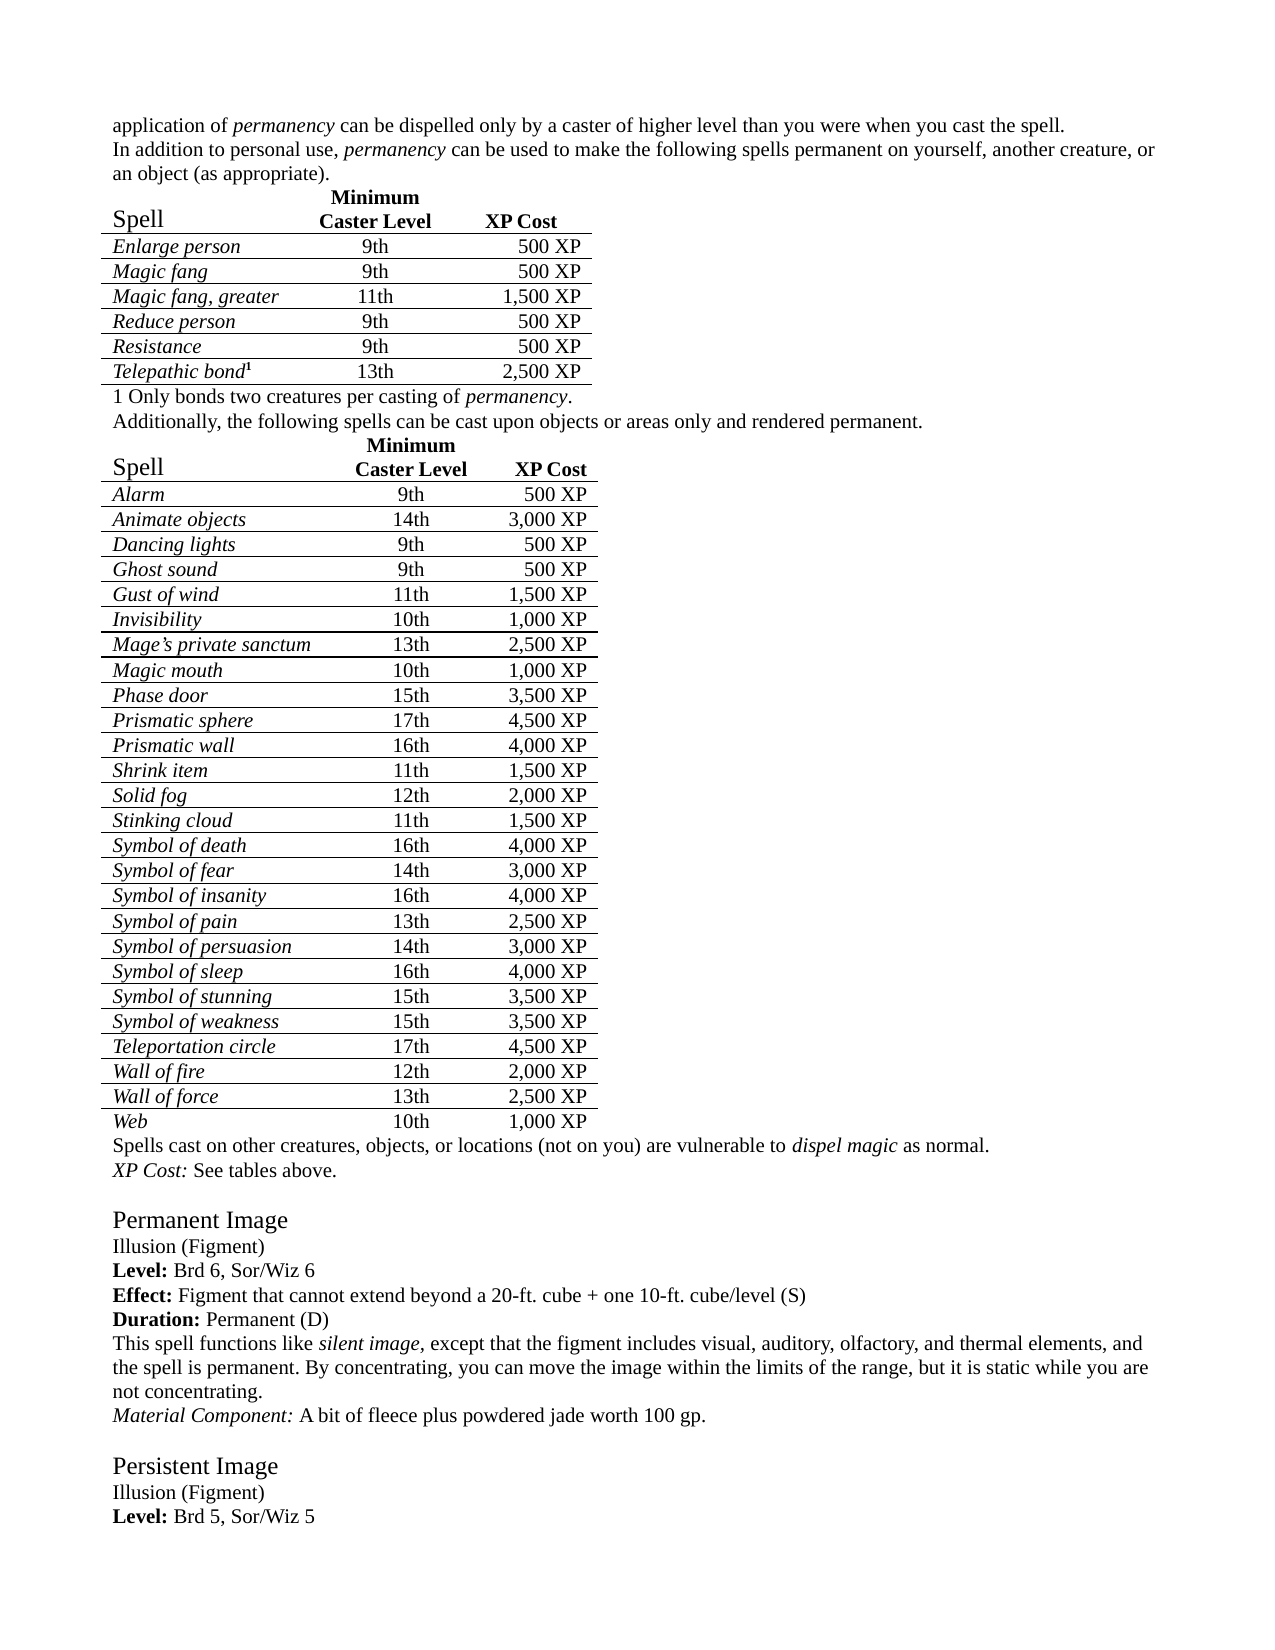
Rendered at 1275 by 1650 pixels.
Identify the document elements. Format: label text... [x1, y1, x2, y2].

table_cell Magic fang, greater [101, 284, 300, 308]
table_cell 17th [335, 708, 487, 732]
table_cell 1,500 XP [488, 758, 598, 782]
table_cell 2,000 XP [488, 1059, 598, 1083]
table_cell Phase door [101, 683, 334, 707]
table_cell 3,500 XP [488, 1009, 598, 1033]
table_cell Symbol of persuasion [101, 934, 334, 958]
table_header XP Cost [488, 433, 598, 481]
table_cell Invisibility [101, 607, 334, 631]
text XP Cost: See tables above. [112, 1157, 1162, 1182]
table_cell Symbol of death [101, 833, 334, 857]
table_cell 4,000 XP [488, 884, 598, 907]
table_cell 3,500 XP [488, 683, 598, 707]
table_cell 11th [335, 758, 487, 782]
table_header Minimum Caster Level [335, 433, 487, 481]
table_cell 1,000 XP [488, 658, 598, 682]
table_cell 16th [335, 959, 487, 983]
table_cell 13th [335, 909, 487, 933]
text Permanent Image [112, 1206, 1162, 1234]
table_cell 15th [335, 683, 487, 707]
table_cell Prismatic wall [101, 733, 334, 757]
table_cell 3,500 XP [488, 984, 598, 1008]
table_cell 10th [335, 1109, 487, 1133]
table_cell 500 XP [488, 532, 598, 556]
table_cell 13th [300, 359, 450, 383]
text Duration: Permanent (D) [112, 1307, 1162, 1331]
table_cell 4,000 XP [488, 733, 598, 757]
table_cell Wall of fire [101, 1059, 334, 1083]
table_cell 1,500 XP [450, 284, 592, 308]
table_header XP Cost [450, 185, 592, 233]
table_cell 12th [335, 1059, 487, 1083]
table_header Spell [101, 185, 300, 233]
table_cell 11th [300, 284, 450, 308]
text This spell functions like silent image, except that the figment includes visual, auditory, olfactory, and thermal elements, and the spell is permanent. By concentrating, you can move the image within the limits of the range, but it is static while you are not concentrating. [112, 1331, 1162, 1403]
table_cell Stinking cloud [101, 808, 334, 832]
table_cell Enlarge person [101, 234, 300, 258]
table_cell 11th [335, 808, 487, 832]
text application of permanency can be dispelled only by a caster of higher level than you were when you cast the spell. [112, 112, 1162, 137]
table_cell Mage’s private sanctum [101, 633, 334, 656]
table_cell Symbol of fear [101, 858, 334, 882]
table_cell 9th [335, 532, 487, 556]
text Effect: Figment that cannot extend beyond a 20-ft. cube + one 10-ft. cube/level (S) [112, 1282, 1162, 1307]
table_cell Magic mouth [101, 658, 334, 682]
table_cell 4,000 XP [488, 833, 598, 857]
table_cell Telepathic bond1 [101, 359, 300, 383]
table_cell 2,500 XP [488, 633, 598, 656]
text Illusion (Figment) [112, 1480, 1162, 1504]
table_cell 10th [335, 658, 487, 682]
table_cell 500 XP [488, 482, 598, 506]
table_cell Symbol of weakness [101, 1009, 334, 1033]
table_cell Symbol of pain [101, 909, 334, 933]
table_cell Resistance [101, 334, 300, 358]
table_cell 13th [335, 633, 487, 656]
table_header Minimum Caster Level [300, 185, 450, 233]
table_cell 14th [335, 858, 487, 882]
table_cell Symbol of insanity [101, 884, 334, 907]
table_cell 1,500 XP [488, 582, 598, 606]
table_cell Alarm [101, 482, 334, 506]
table_cell 9th [335, 482, 487, 506]
table_cell 14th [335, 934, 487, 958]
text Level: Brd 5, Sor/Wiz 5 [112, 1504, 1162, 1528]
table_cell Symbol of sleep [101, 959, 334, 983]
table_cell 16th [335, 833, 487, 857]
table_cell 3,000 XP [488, 507, 598, 531]
table_cell 1 Only bonds two creatures per casting of permanency. [101, 385, 592, 408]
table_cell 1,500 XP [488, 808, 598, 832]
table_cell Ghost sound [101, 557, 334, 581]
text Spells cast on other creatures, objects, or locations (not on you) are vulnerable to dispel magic as normal. [112, 1133, 1162, 1157]
table_cell Teleportation circle [101, 1034, 334, 1058]
table_cell 1,000 XP [488, 607, 598, 631]
table_cell 2,500 XP [450, 359, 592, 383]
table_cell 13th [335, 1084, 487, 1108]
table_cell 500 XP [450, 309, 592, 333]
table_cell Reduce person [101, 309, 300, 333]
table_cell Animate objects [101, 507, 334, 531]
text Additionally, the following spells can be cast upon objects or areas only and rendered permanent. [112, 408, 1162, 433]
table_cell 3,000 XP [488, 858, 598, 882]
table_cell 9th [300, 259, 450, 283]
table_cell Web [101, 1109, 334, 1133]
table_cell 500 XP [450, 259, 592, 283]
table_cell Gust of wind [101, 582, 334, 606]
table_cell 500 XP [488, 557, 598, 581]
table_cell 2,500 XP [488, 1084, 598, 1108]
table_cell 2,500 XP [488, 909, 598, 933]
text In addition to personal use, permanency can be used to make the following spells permanent on yourself, another creature, or an object (as appropriate). [112, 137, 1162, 185]
table_cell Magic fang [101, 259, 300, 283]
text Persistent Image [112, 1451, 1162, 1480]
table_cell 9th [335, 557, 487, 581]
text Illusion (Figment) [112, 1234, 1162, 1258]
table_cell Dancing lights [101, 532, 334, 556]
table_cell Shrink item [101, 758, 334, 782]
table_cell Solid fog [101, 783, 334, 807]
table_cell Symbol of stunning [101, 984, 334, 1008]
table_cell 16th [335, 733, 487, 757]
table_cell 17th [335, 1034, 487, 1058]
table_cell Prismatic sphere [101, 708, 334, 732]
text Level: Brd 6, Sor/Wiz 6 [112, 1258, 1162, 1282]
table_cell 4,500 XP [488, 708, 598, 732]
text Material Component: A bit of fleece plus powdered jade worth 100 gp. [112, 1403, 1162, 1427]
table_cell Wall of force [101, 1084, 334, 1108]
table_cell 1,000 XP [488, 1109, 598, 1133]
table_cell 9th [300, 334, 450, 358]
table_cell 500 XP [450, 234, 592, 258]
table_cell 9th [300, 234, 450, 258]
table_cell 10th [335, 607, 487, 631]
table_cell 4,500 XP [488, 1034, 598, 1058]
table_cell 500 XP [450, 334, 592, 358]
table_cell 16th [335, 884, 487, 907]
table_cell 9th [300, 309, 450, 333]
table_cell 14th [335, 507, 487, 531]
table_cell 15th [335, 1009, 487, 1033]
table_cell 4,000 XP [488, 959, 598, 983]
table_header Spell [101, 433, 334, 481]
table_cell 15th [335, 984, 487, 1008]
table_cell 2,000 XP [488, 783, 598, 807]
table_cell 11th [335, 582, 487, 606]
table_cell 3,000 XP [488, 934, 598, 958]
table_cell 12th [335, 783, 487, 807]
